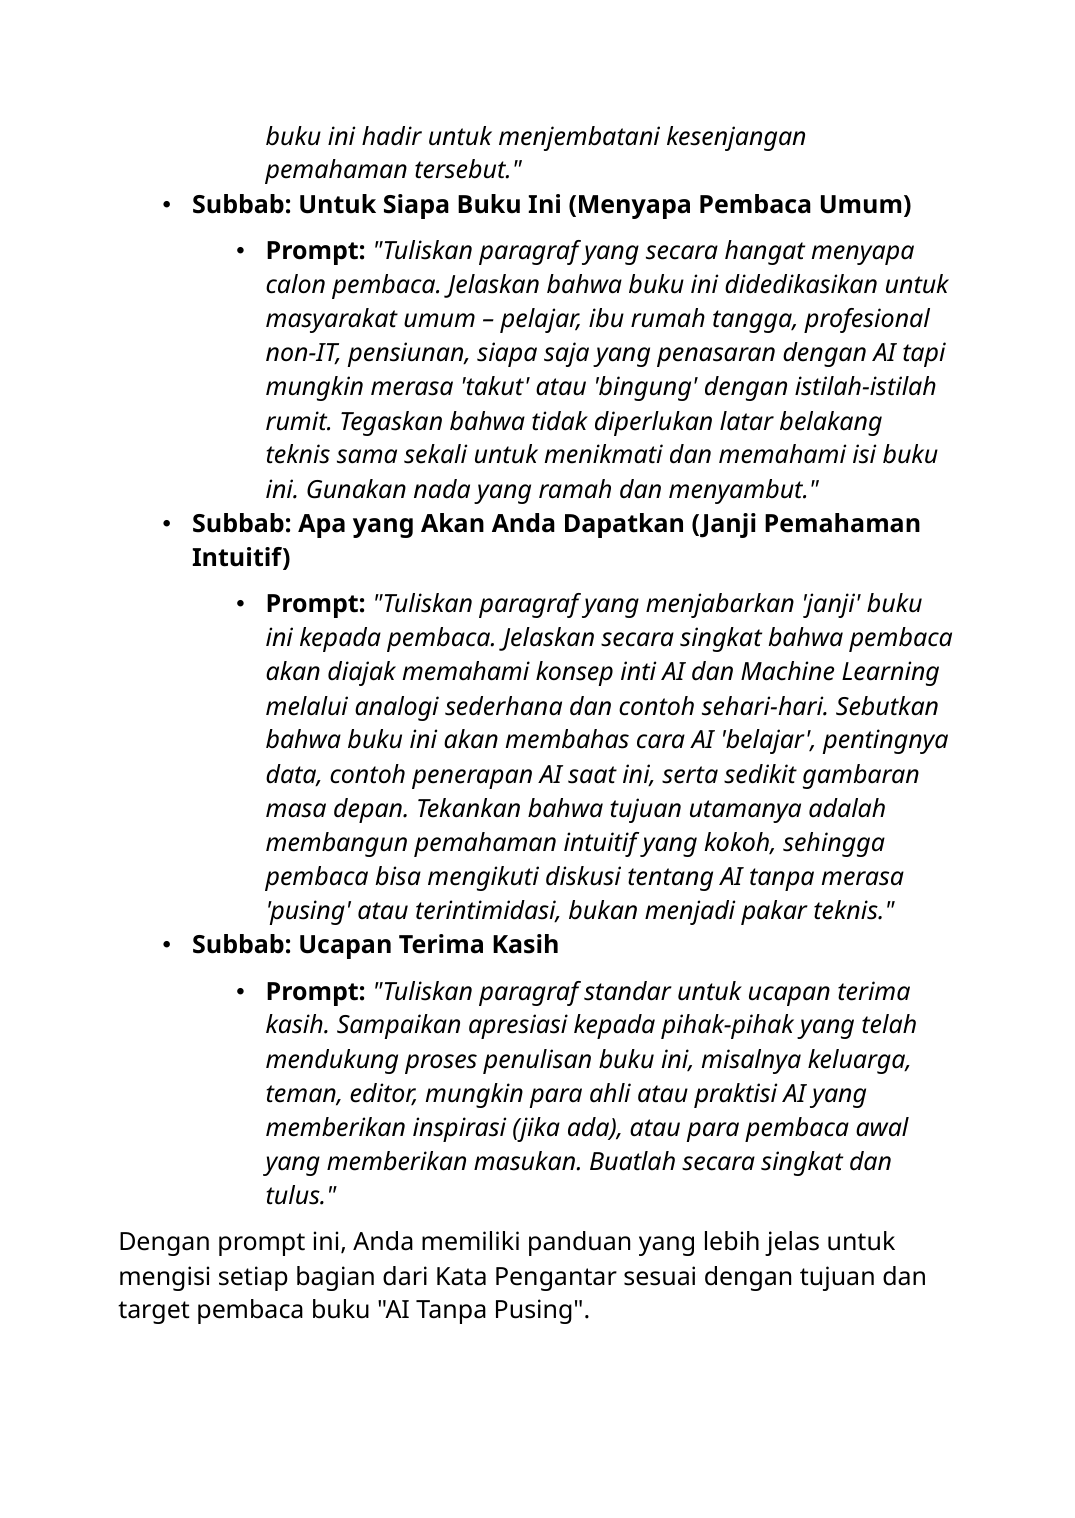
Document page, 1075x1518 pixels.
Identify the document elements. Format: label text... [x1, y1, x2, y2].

list buku ini hadir untuk menjembatani kesenjangan pemahaman tersebut." [236, 118, 957, 186]
list Prompt: "Tuliskan paragraf yang secara hangat menyapa calon pembaca. Jelaskan bahwa buku ini didedikasikan untuk masyarakat umum – pelajar, ibu rumah tangga, profesional non-IT, pensiunan, siapa saja yang penasaran dengan AI tapi mungkin merasa 'takut' atau 'bingung' dengan istilah-istilah rumit. Tegaskan bahwa tidak diperlukan latar belakang teknis sama sekali untuk menikmati dan memahami isi buku ini. Gunakan nada yang ramah dan menyambut." [236, 233, 957, 505]
list Prompt: "Tuliskan paragraf standar untuk ucapan terima kasih. Sampaikan apresiasi kepada pihak-pihak yang telah mendukung proses penulisan buku ini, misalnya keluarga, teman, editor, mungkin para ahli atau praktisi AI yang memberikan inspirasi (jika ada), atau para pembaca awal yang memberikan masukan. Buatlah secara singkat dan tulus." [236, 973, 957, 1212]
list Subbab: Ucapan Terima Kasih [162, 927, 957, 961]
list Subbab: Untuk Siapa Buku Ini (Menyapa Pembaca Umum) [162, 186, 957, 220]
list Subbab: Apa yang Akan Anda Dapatkan (Janji Pemahaman Intuitif) [162, 505, 957, 573]
text Dengan prompt ini, Anda memiliki panduan yang lebih jelas untuk mengisi setiap bagian dari Kata Pengantar sesuai dengan tujuan dan target pembaca buku "AI Tanpa Pusing". [118, 1224, 957, 1326]
list Prompt: "Tuliskan paragraf yang menjabarkan 'janji' buku ini kepada pembaca. Jelaskan secara singkat bahwa pembaca akan diajak memahami konsep inti AI dan Machine Learning melalui analogi sederhana dan contoh sehari-hari. Sebutkan bahwa buku ini akan membahas cara AI 'belajar', pentingnya data, contoh penerapan AI saat ini, serta sedikit gambaran masa depan. Tekankan bahwa tujuan utamanya adalah membangun pemahaman intuitif yang kokoh, sehingga pembaca bisa mengikuti diskusi tentang AI tanpa merasa 'pusing' atau terintimidasi, bukan menjadi pakar teknis." [236, 586, 957, 927]
